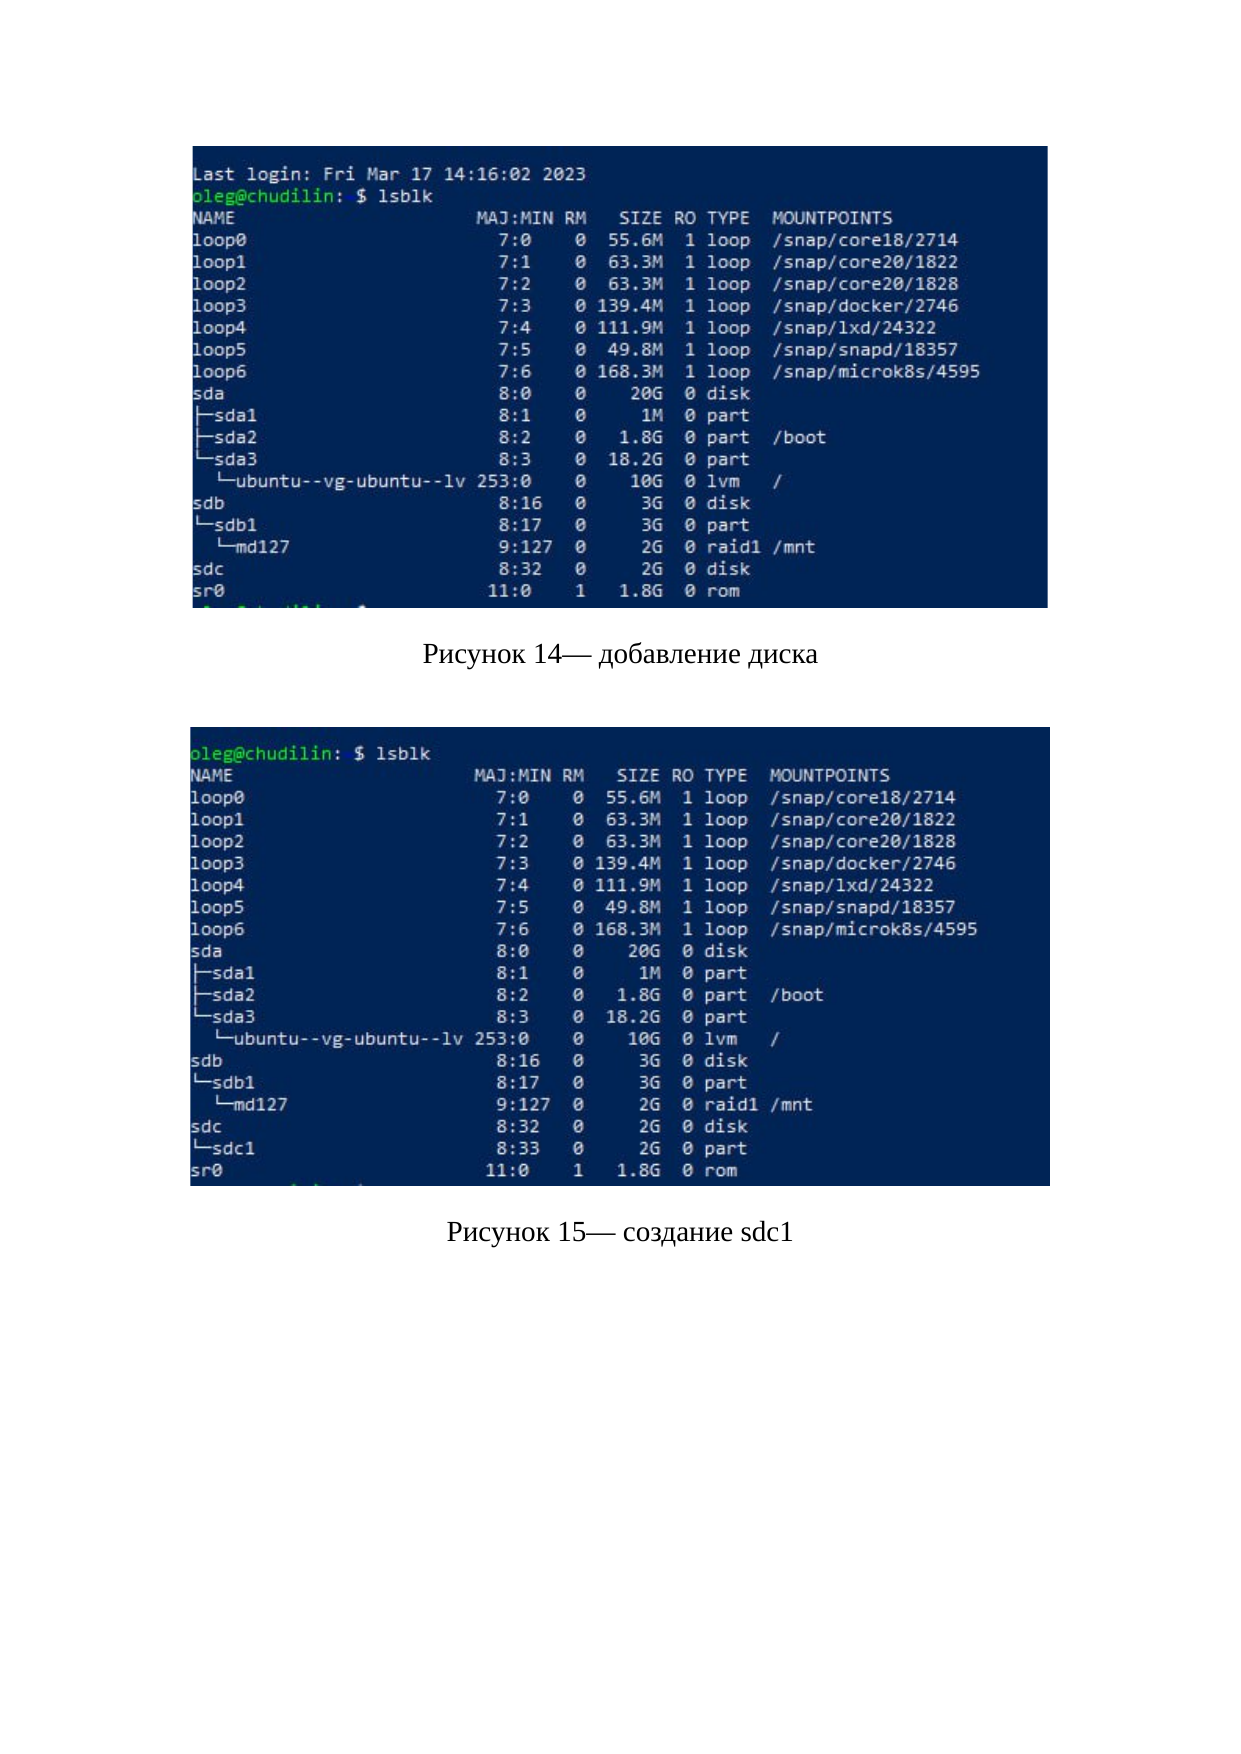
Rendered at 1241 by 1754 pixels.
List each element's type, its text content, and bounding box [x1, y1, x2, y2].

text Рисунок 15— создание sdc1 [118, 1214, 1122, 1248]
text Рисунок 14— добавление диска [118, 637, 1122, 670]
picture [190, 727, 1050, 1186]
picture [192, 146, 1048, 608]
